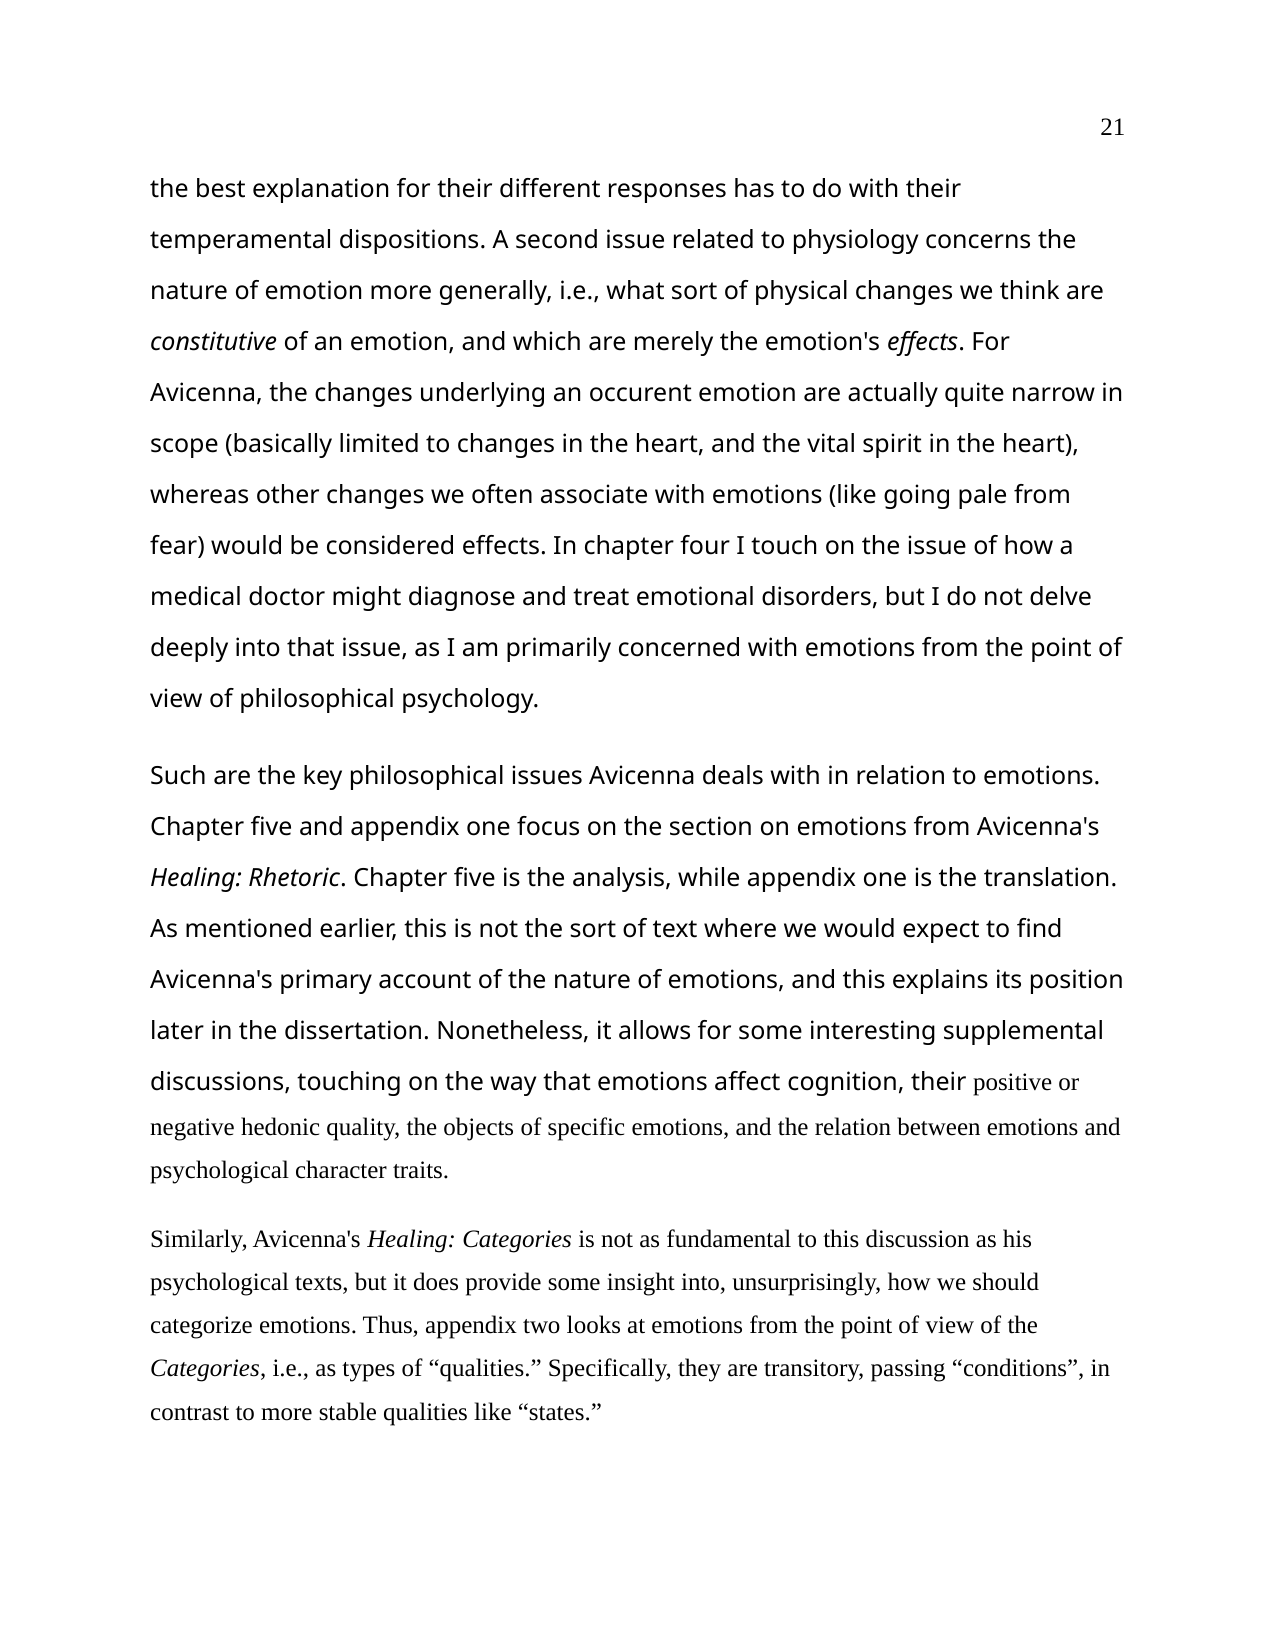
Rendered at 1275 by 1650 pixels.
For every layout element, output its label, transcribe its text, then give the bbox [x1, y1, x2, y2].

text Similarly, Avicenna's Healing: Categories is not as fundamental to this discussion as his psychological texts, but it does provide some insight into, unsurprisingly, how we should categorize emotions. Thus, appendix two looks at emotions from the point of view of the Categories, i.e., as types of “qualities.” Specifically, they are transitory, passing “conditions”, in contrast to more stable qualities like “states.” [150, 1224, 1125, 1425]
text the best explanation for their different responses has to do with their temperamental dispositions. A second issue related to physiology concerns the nature of emotion more generally, i.e., what sort of physical changes we think are constitutive of an emotion, and which are merely the emotion's effects. For Avicenna, the changes underlying an occurent emotion are actually quite narrow in scope (basically limited to changes in the heart, and the vital spirit in the heart), whereas other changes we often associate with emotions (like going pale from fear) would be considered effects. In chapter four I touch on the issue of how a medical doctor might diagnose and treat emotional disorders, but I do not delve deeply into that issue, as I am primarily concerned with emotions from the point of view of philosophical psychology. [150, 171, 1125, 715]
text Such are the key philosophical issues Avicenna deals with in relation to emotions. Chapter five and appendix one focus on the section on emotions from Avicenna's Healing: Rhetoric. Chapter five is the analysis, while appendix one is the translation. As mentioned earlier, this is not the sort of text where we would expect to find Avicenna's primary account of the nature of emotions, and this explains its position later in the dissertation. Nonetheless, it allows for some interesting supplemental discussions, touching on the way that emotions affect cognition, their positive or negative hedonic quality, the objects of specific emotions, and the relation between emotions and psychological character traits. [150, 758, 1125, 1184]
